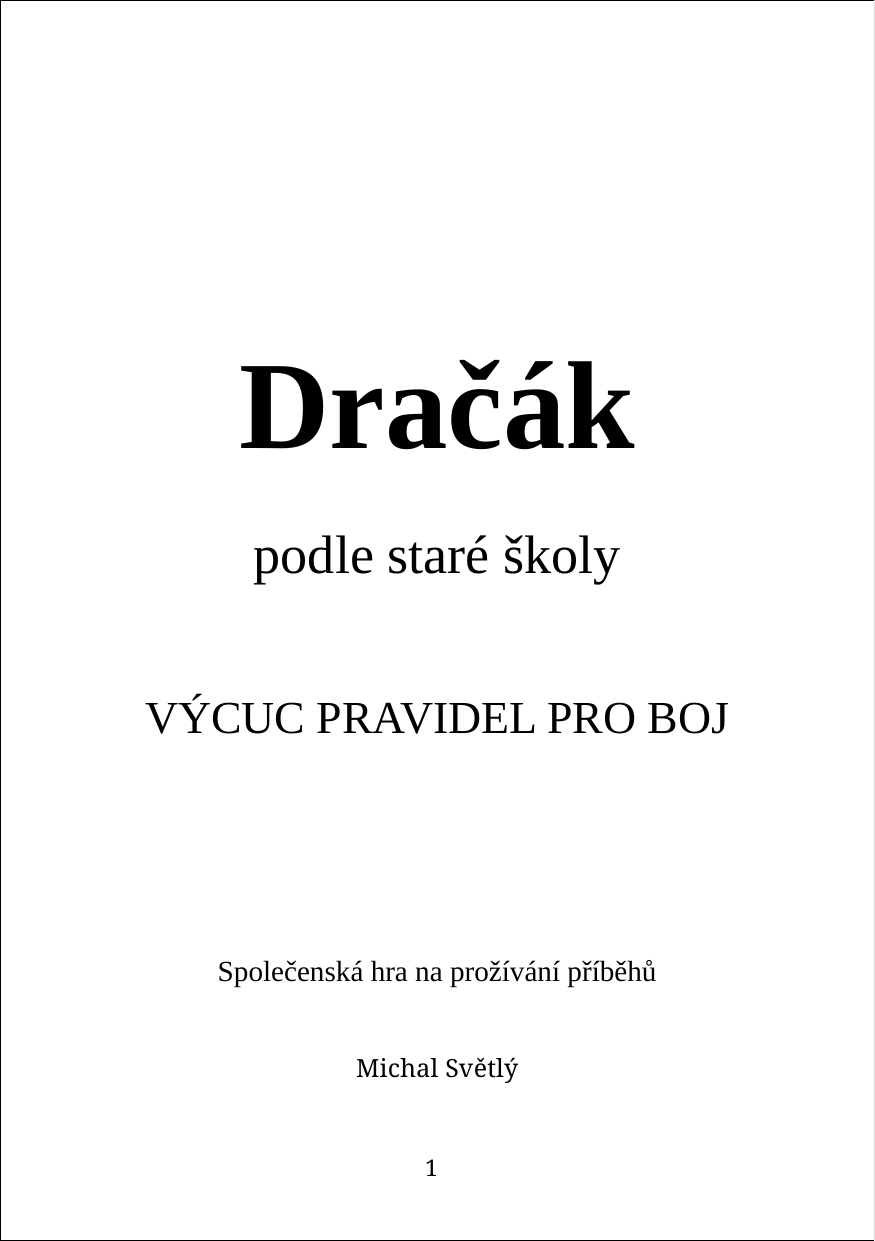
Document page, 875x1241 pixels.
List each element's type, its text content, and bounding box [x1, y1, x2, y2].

text Společenská hra na prožívání příběhů [118, 954, 756, 988]
text podle staré školy [118, 523, 756, 586]
text Dračák [118, 331, 756, 475]
text VÝCUC PRAVIDEL PRO BOJ [118, 691, 756, 744]
text Michal Světlý [118, 1050, 756, 1084]
